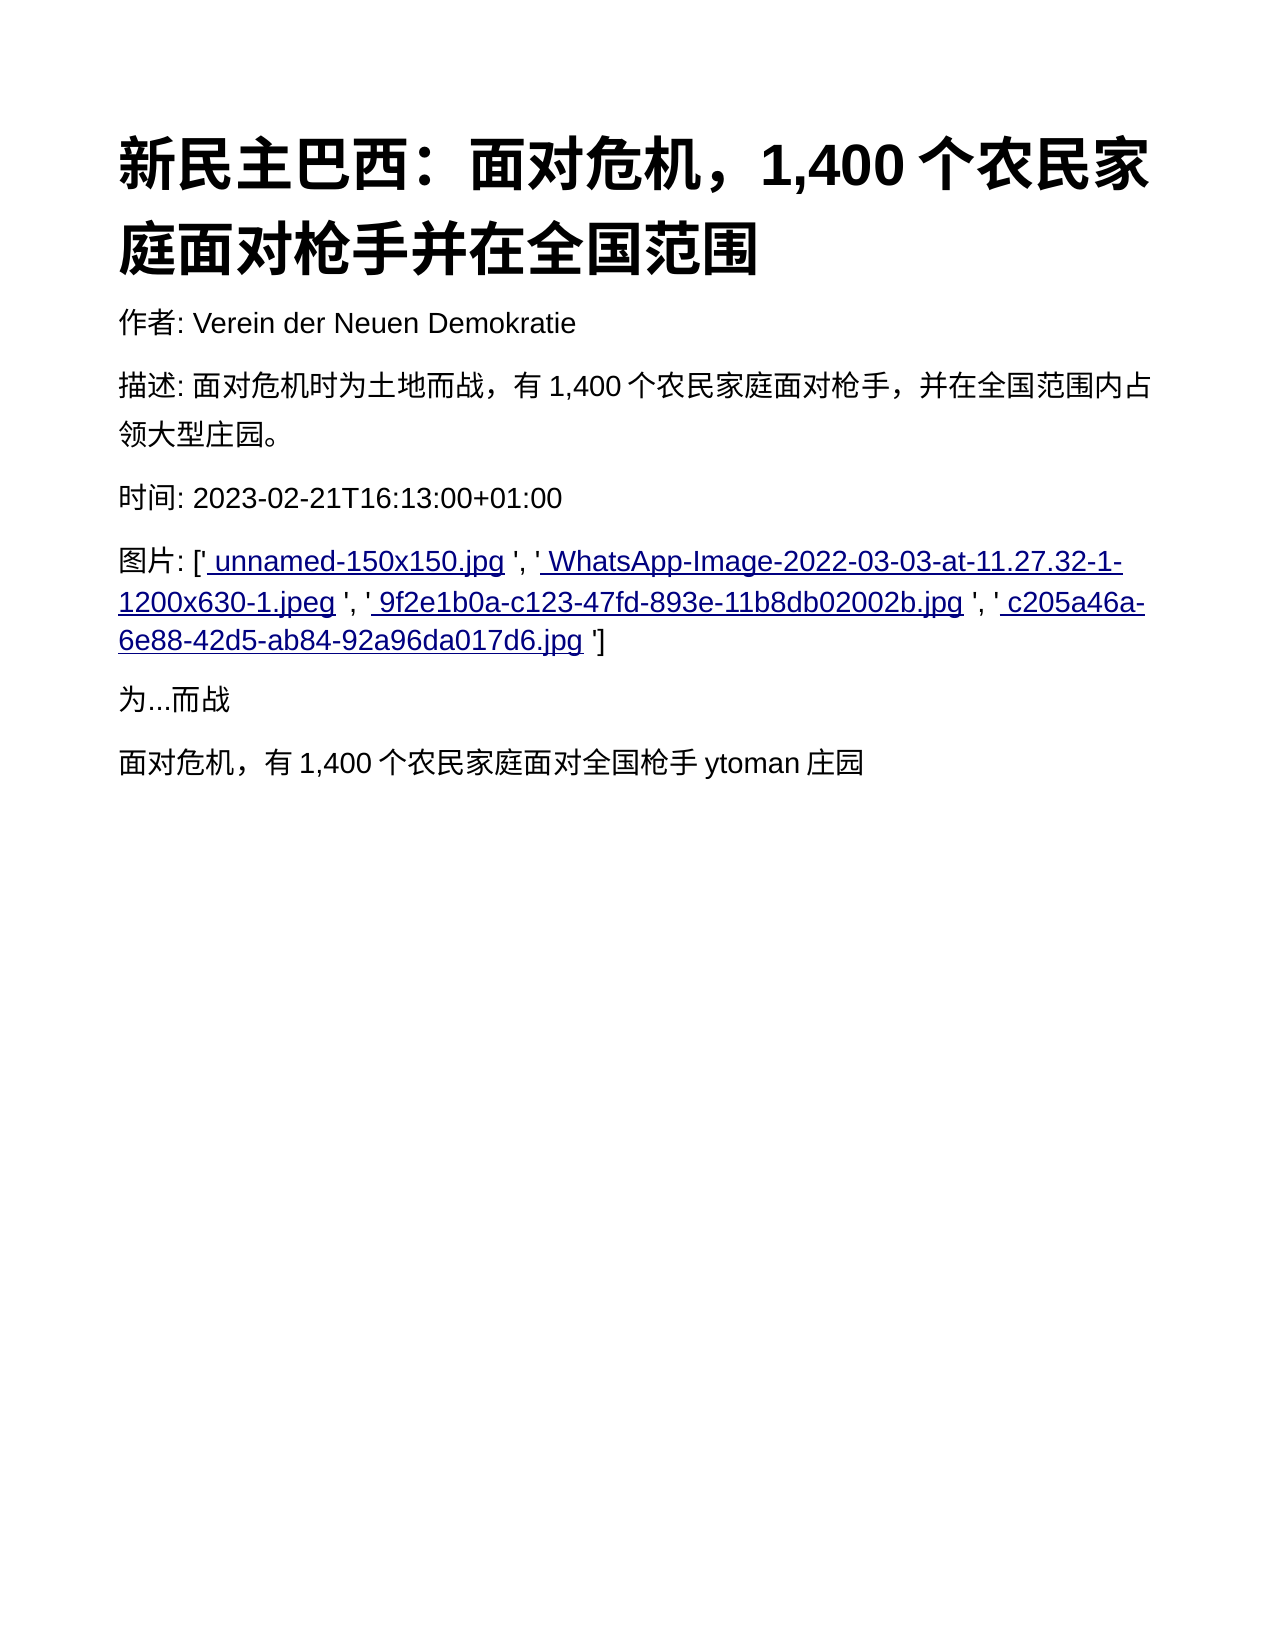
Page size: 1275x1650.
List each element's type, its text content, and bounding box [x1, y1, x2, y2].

text 图片: [' unnamed-150x150.jpg ', ' WhatsApp-Image-2022-03-03-at-11.27.32-1-1200x630-1.jpeg ', ' 9f2e1b0a-c123-47fd-893e-11b8db02002b.jpg ', ' c205a46a-6e88-42d5-ab84-92a96da017d6.jpg '] [118, 537, 1157, 657]
text 面对危机，有1,400个农民家庭面对全国枪手ytoman庄园 [118, 739, 1157, 782]
subtitle 新民主巴西：面对危机，1,400个农民家庭面对枪手并在全国范围 [118, 118, 1157, 287]
text 作者: Verein der Neuen Demokratie [118, 299, 1157, 342]
text 为...而战 [118, 676, 1157, 719]
text 时间: 2023-02-21T16:13:00+01:00 [118, 474, 1157, 517]
text 描述: 面对危机时为土地而战，有1,400个农民家庭面对枪手，并在全国范围内占领大型庄园。 [118, 363, 1157, 453]
